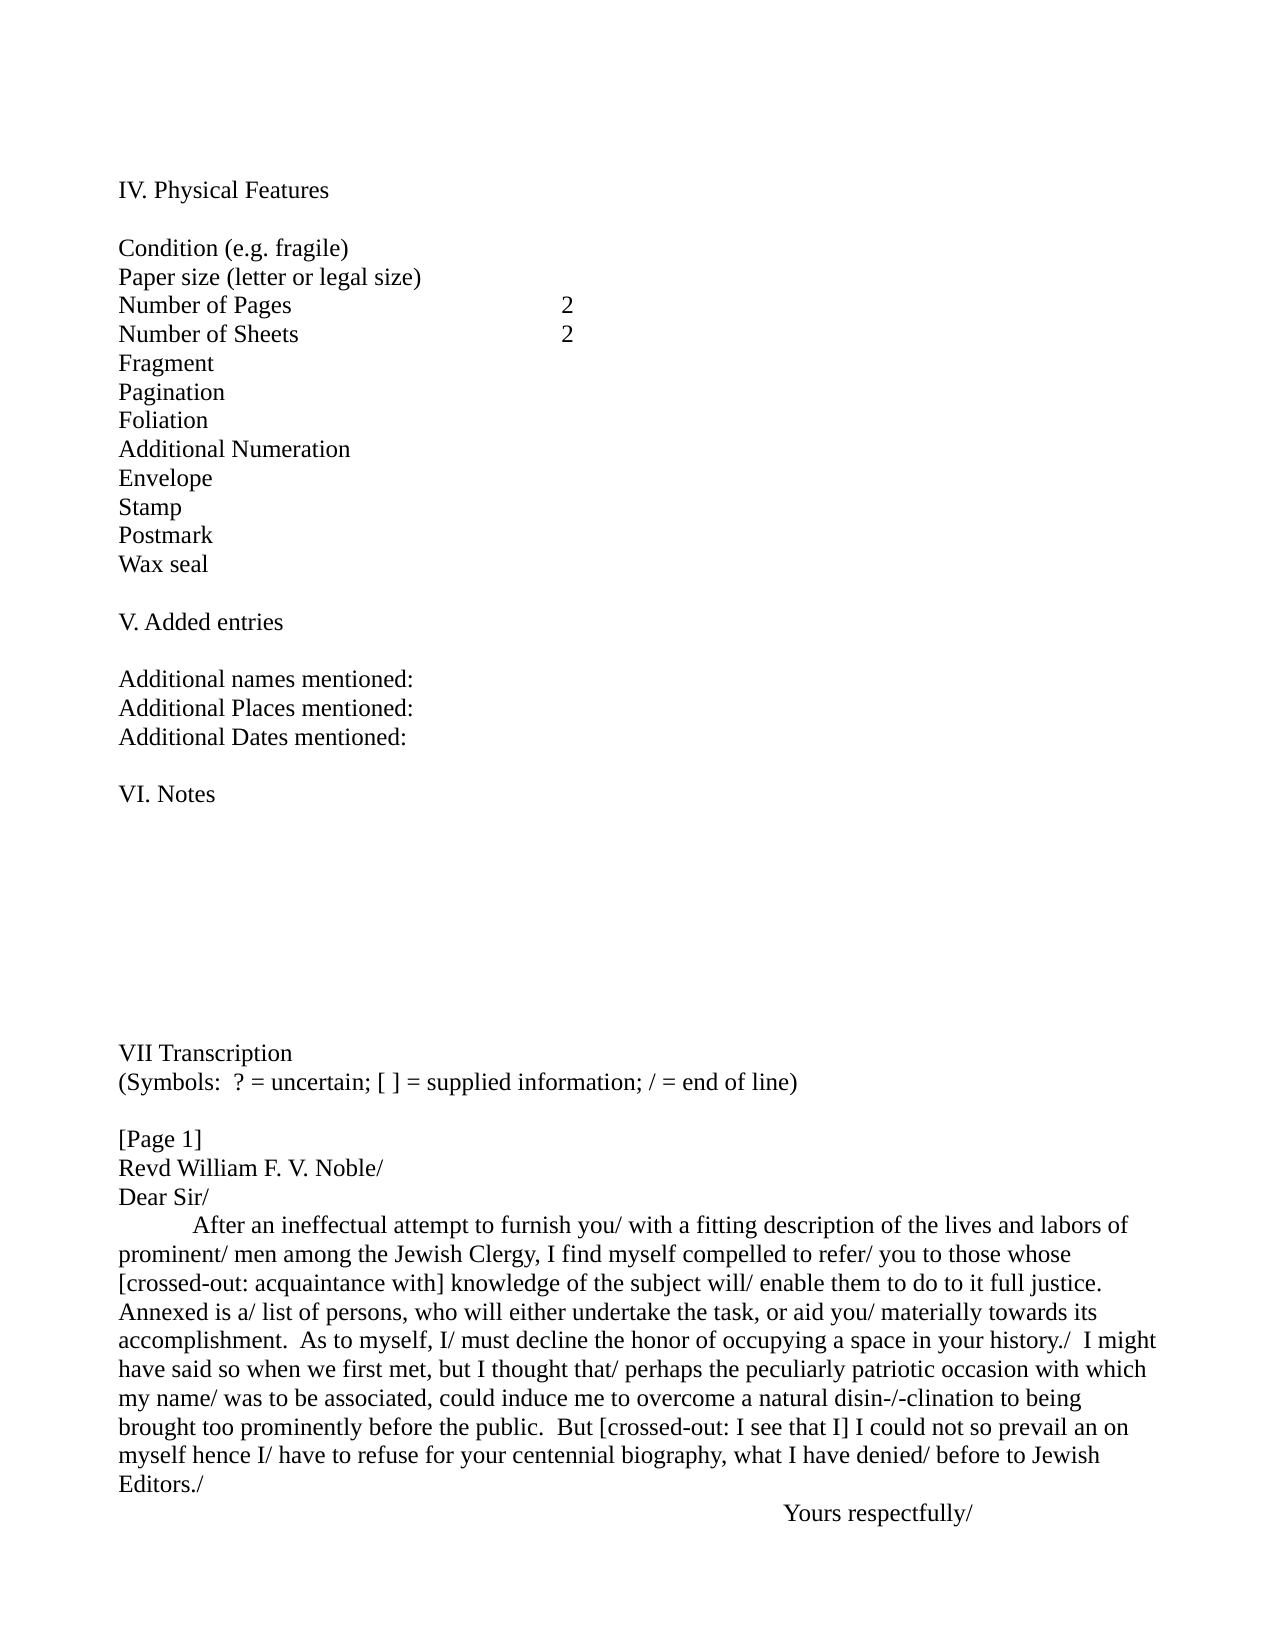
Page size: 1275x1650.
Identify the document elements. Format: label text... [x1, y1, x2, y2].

text After an ineffectual attempt to furnish you/ with a fitting description of the lives and labors of prominent/ men among the Jewish Clergy, I find myself compelled to refer/ you to those whose [crossed-out: acquaintance with] knowledge of the subject will/ enable them to do to it full justice. Annexed is a/ list of persons, who will either undertake the task, or aid you/ materially towards its accomplishment. As to myself, I/ must decline the honor of occupying a space in your history./ I might have said so when we first met, but I thought that/ perhaps the peculiarly patriotic occasion with which my name/ was to be associated, could induce me to overcome a natural disin-/-clination to being brought too prominently before the public. But [crossed-out: I see that I] I could not so prevail an on myself hence I/ have to refuse for your centennial biography, what I have denied/ before to Jewish Editors./ [118, 1211, 1157, 1498]
text [Page 1] [118, 1124, 1157, 1153]
text Condition (e.g. fragile) [118, 233, 1157, 262]
text V. Added entries [118, 607, 1157, 636]
text Paper size (letter or legal size) [118, 262, 1157, 291]
text (Symbols: ? = uncertain; [ ] = supplied information; / = end of line) [118, 1067, 1157, 1096]
text Additional Places mentioned: [118, 693, 1157, 722]
text Pagination [118, 377, 1157, 406]
text Postma rk [118, 521, 1157, 549]
text Additional Dates mentioned: [118, 722, 1157, 751]
text Number of Pages 2 [118, 291, 1157, 319]
text Envelope [118, 463, 1157, 492]
text Number of Sheets 2 [118, 319, 1157, 348]
text Dear Sir/ [118, 1182, 1157, 1211]
text Additional names mentioned: [118, 664, 1157, 693]
text Wax seal [118, 549, 1157, 578]
text Stamp [118, 492, 1157, 521]
text VII Transcription [118, 1038, 1157, 1067]
text Foliation [118, 406, 1157, 434]
text Yours respectfully/ [118, 1498, 1157, 1527]
text IV. Physical Features [118, 176, 1157, 204]
text Additional Numeration [118, 434, 1157, 463]
text VI. Notes [118, 779, 1157, 808]
text Fragment [118, 348, 1157, 377]
text Revd William F. V. Noble/ [118, 1153, 1157, 1182]
